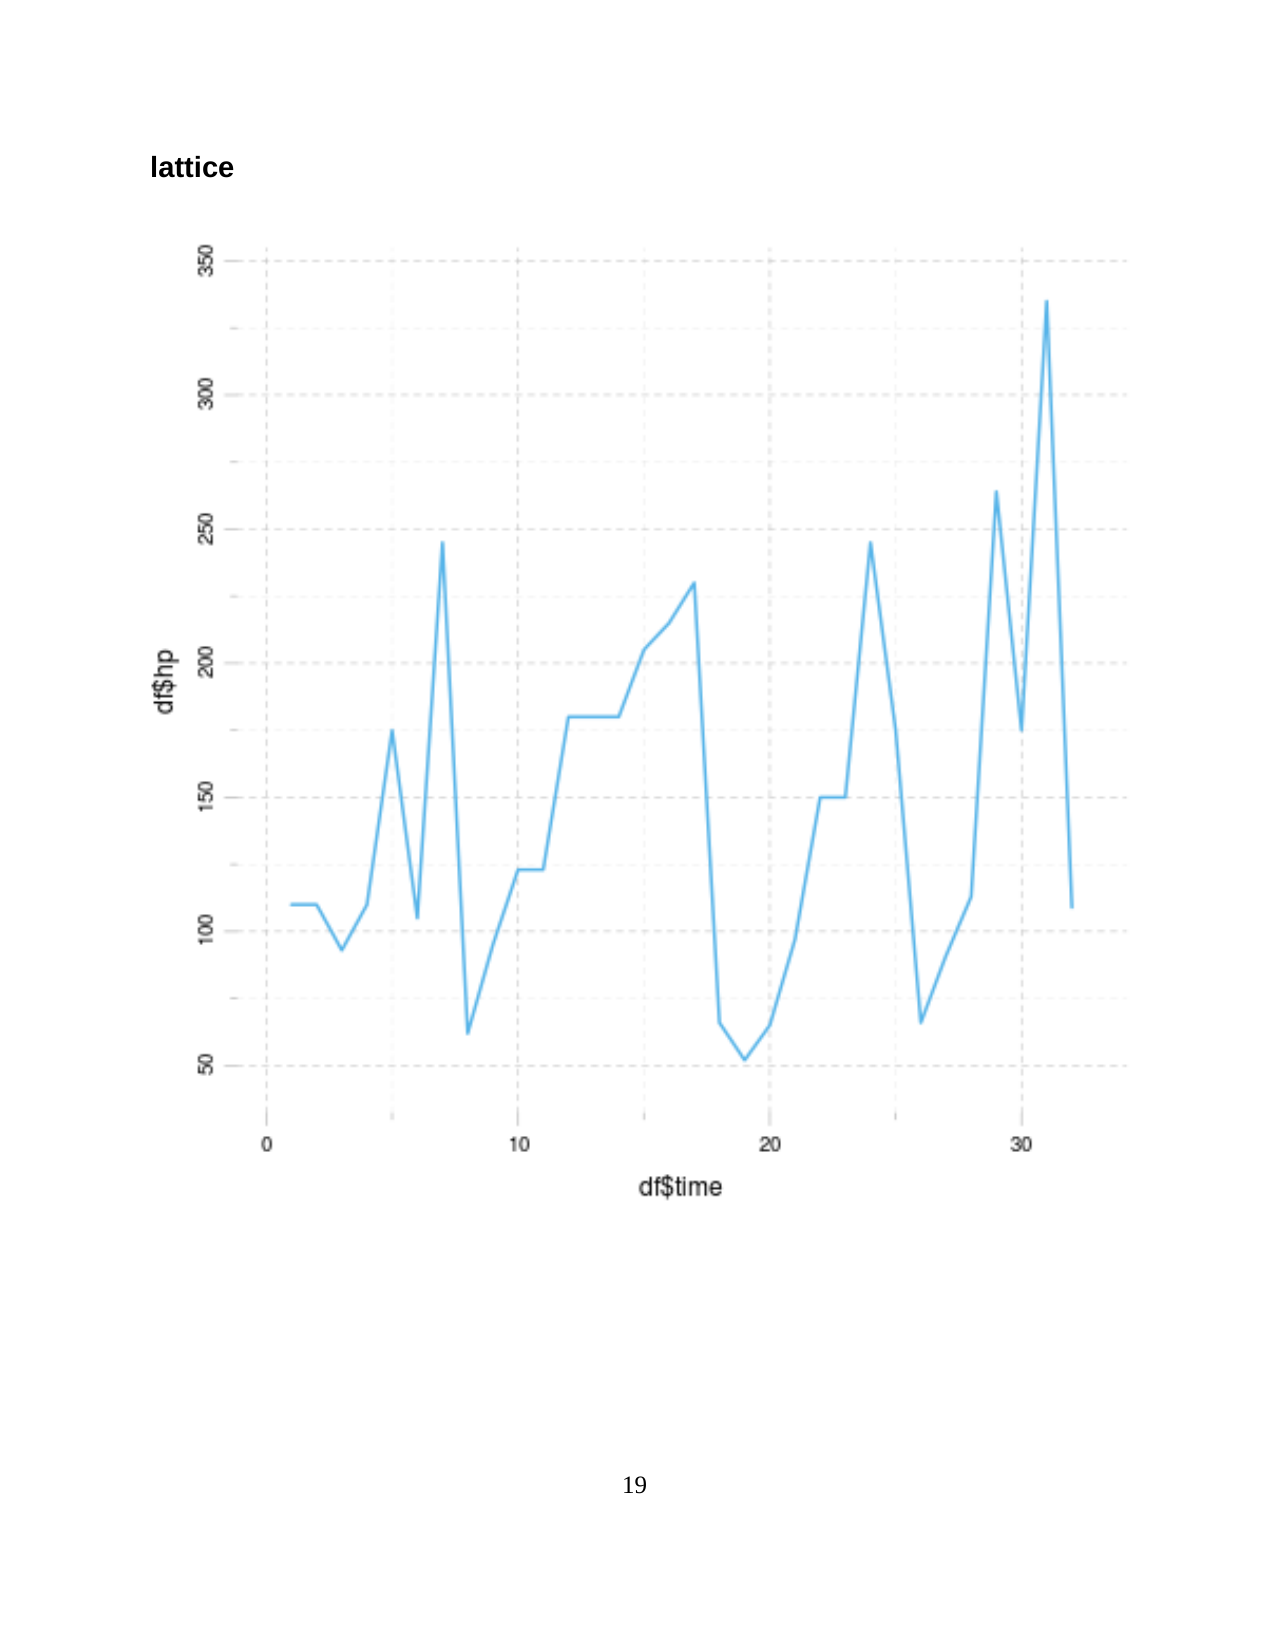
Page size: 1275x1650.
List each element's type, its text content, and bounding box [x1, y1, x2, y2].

picture [150, 196, 1163, 1209]
subtitle lattice [150, 150, 1125, 183]
